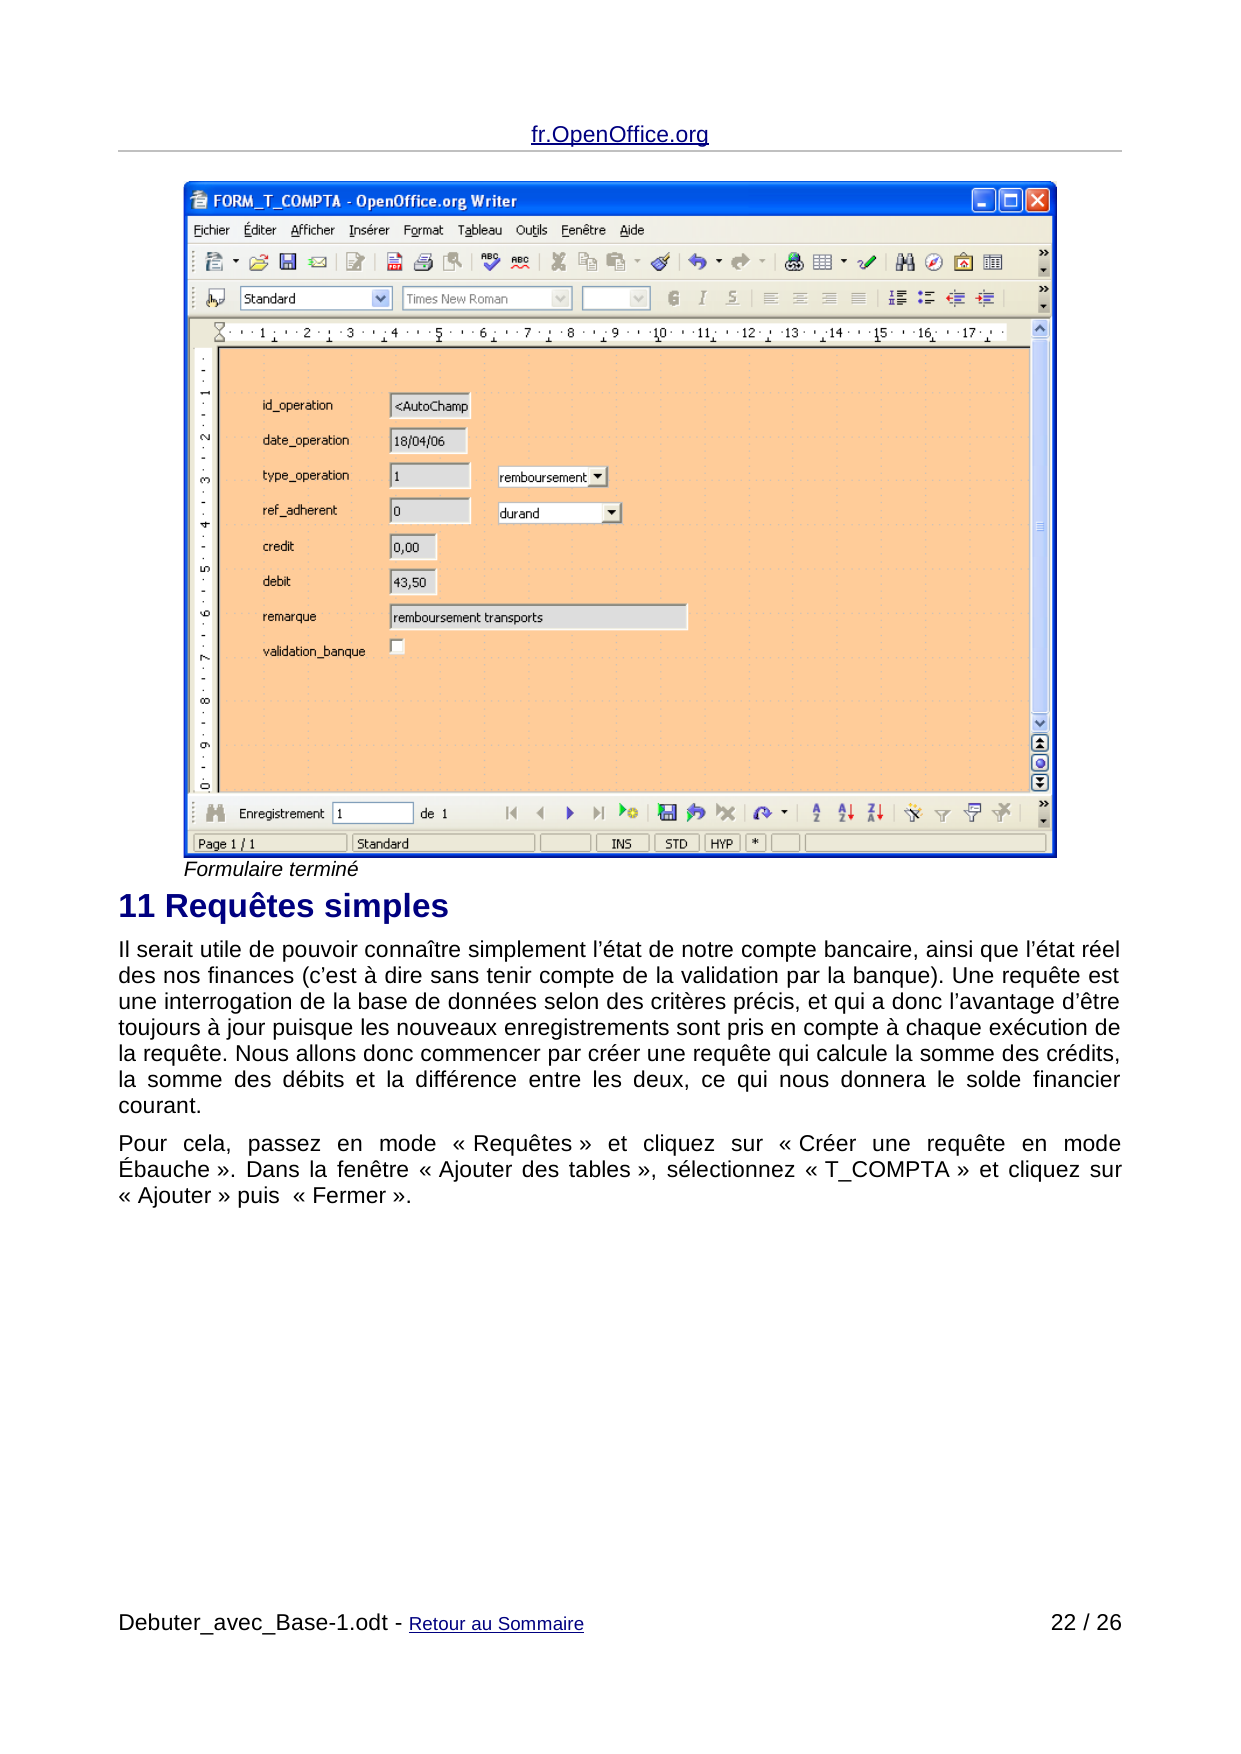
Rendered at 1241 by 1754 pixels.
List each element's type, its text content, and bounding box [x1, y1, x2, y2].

picture [183, 181, 1057, 858]
text Formulaire terminé [183, 858, 1057, 881]
text Pour cela, passez en mode « Requêtes » et cliquez sur « Créer une requête en mode Ébauche ». Dans la fenêtre « Ajouter des tables », sélectionnez « T_COMPTA » et cliquez sur « Ajouter » puis « Fermer ». [118, 1131, 1122, 1209]
subtitle Requêtes simples [118, 182, 1122, 925]
text Il serait utile de pouvoir connaître simplement l’état de notre compte bancaire, ainsi que l’état réel des nos finances (c’est à dire sans tenir compte de la validation par la banque). Une requête est une interrogation de la base de données selon des critères précis, et qui a donc l’avantage d’être toujours à jour puisque les nouveaux enregistrements sont pris en compte à chaque exécution de la requête. Nous allons donc commencer par créer une requête qui calcule la somme des crédits, la somme des débits et la différence entre les deux, ce qui nous donnera le solde financier courant. [118, 937, 1122, 1119]
